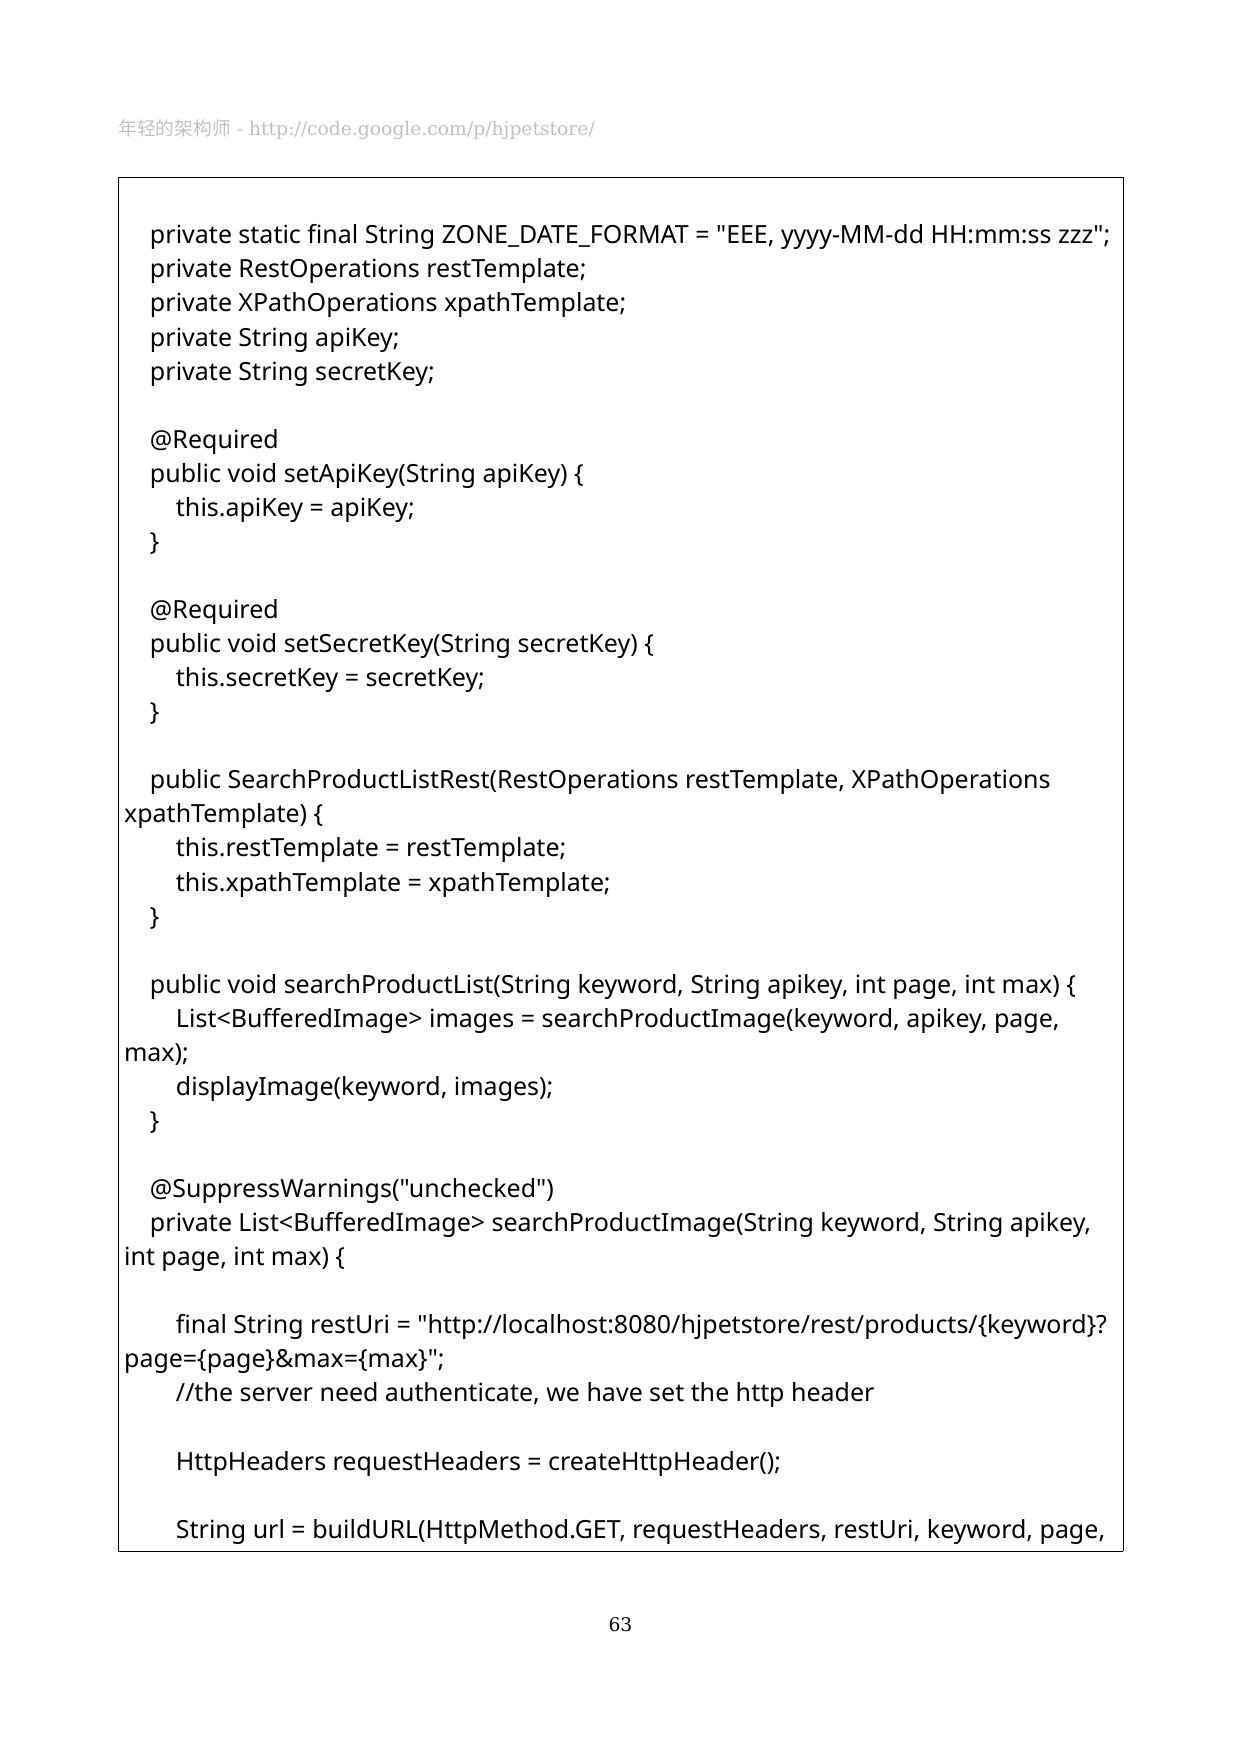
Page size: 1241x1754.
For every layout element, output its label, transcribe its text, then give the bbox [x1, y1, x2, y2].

table_cell private static final String ZONE_DATE_FORMAT = "EEE, yyyy-MM-dd HH:mm:ss zzz"; private RestOperations restTemplate; private XPathOperations xpathTemplate; private String apiKey; private String secretKey; @Required public void setApiKey(String apiKey) { this.apiKey = apiKey; } @Required public void setSecretKey(String secretKey) { this.secretKey = secretKey; } public SearchProductListRest(RestOperations restTemplate, XPathOperations xpathTemplate) { this.restTemplate = restTemplate; this.xpathTemplate = xpathTemplate; } public void searchProductList(String keyword, String apikey, int page, int max) { List<BufferedImage> images = searchProductImage(keyword, apikey, page, max); displayImage(keyword, images); } @SuppressWarnings("unchecked") private List<BufferedImage> searchProductImage(String keyword, String apikey, int page, int max) { final String restUri = "http://localhost:8080/hjpetstore/rest/products/{keyword}?page={page}&max={max}"; //the server need authenticate, we have set the http header HttpHeaders requestHeaders = createHttpHeader(); String url = buildURL(HttpMethod.GET, requestHeaders, restUri, keyword, page, [119, 178, 1123, 1551]
